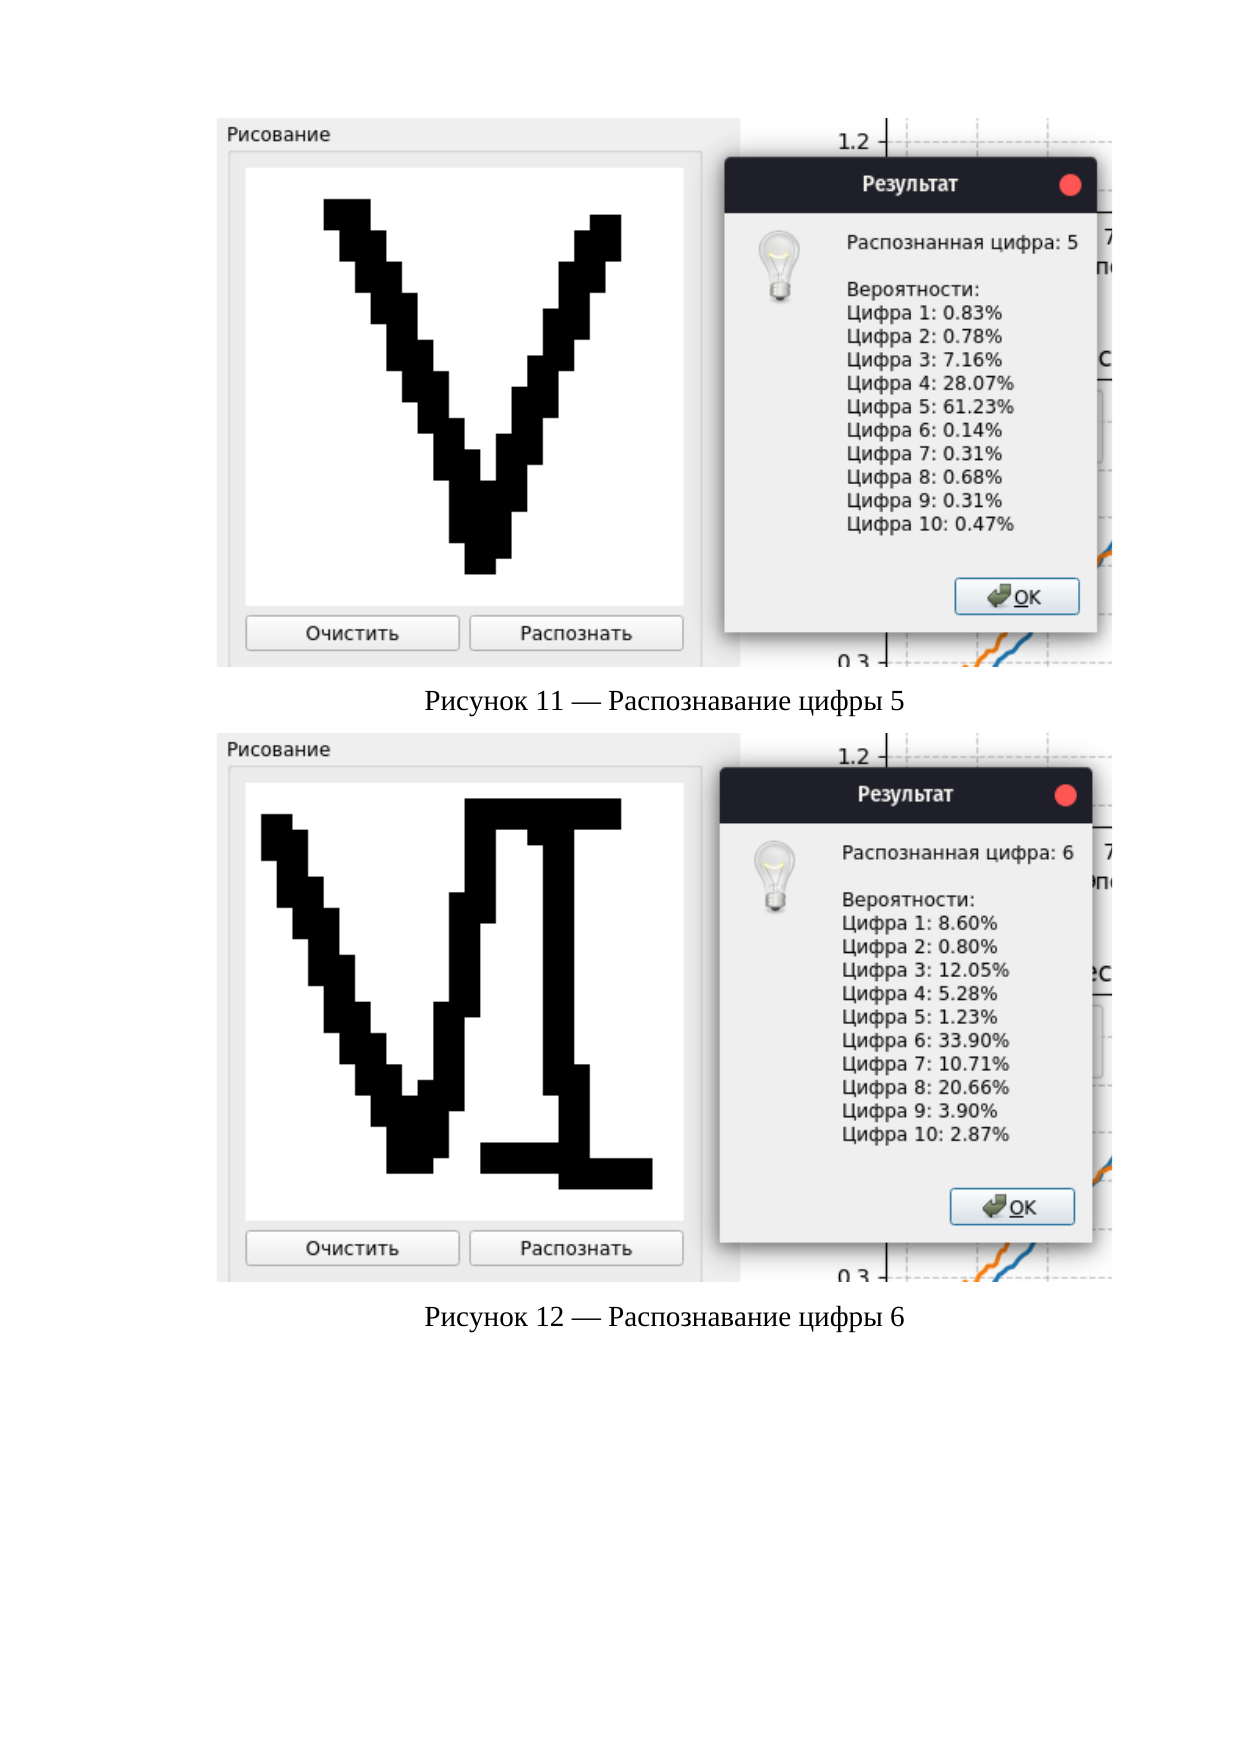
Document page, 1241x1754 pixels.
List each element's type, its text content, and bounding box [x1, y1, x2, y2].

text Рисунок 12 — Распознавание цифры 6 [177, 784, 1152, 1332]
picture [216, 118, 1113, 667]
picture [216, 733, 1113, 1282]
text Рисунок 11 — Распознавание цифры 5 [177, 168, 1152, 717]
